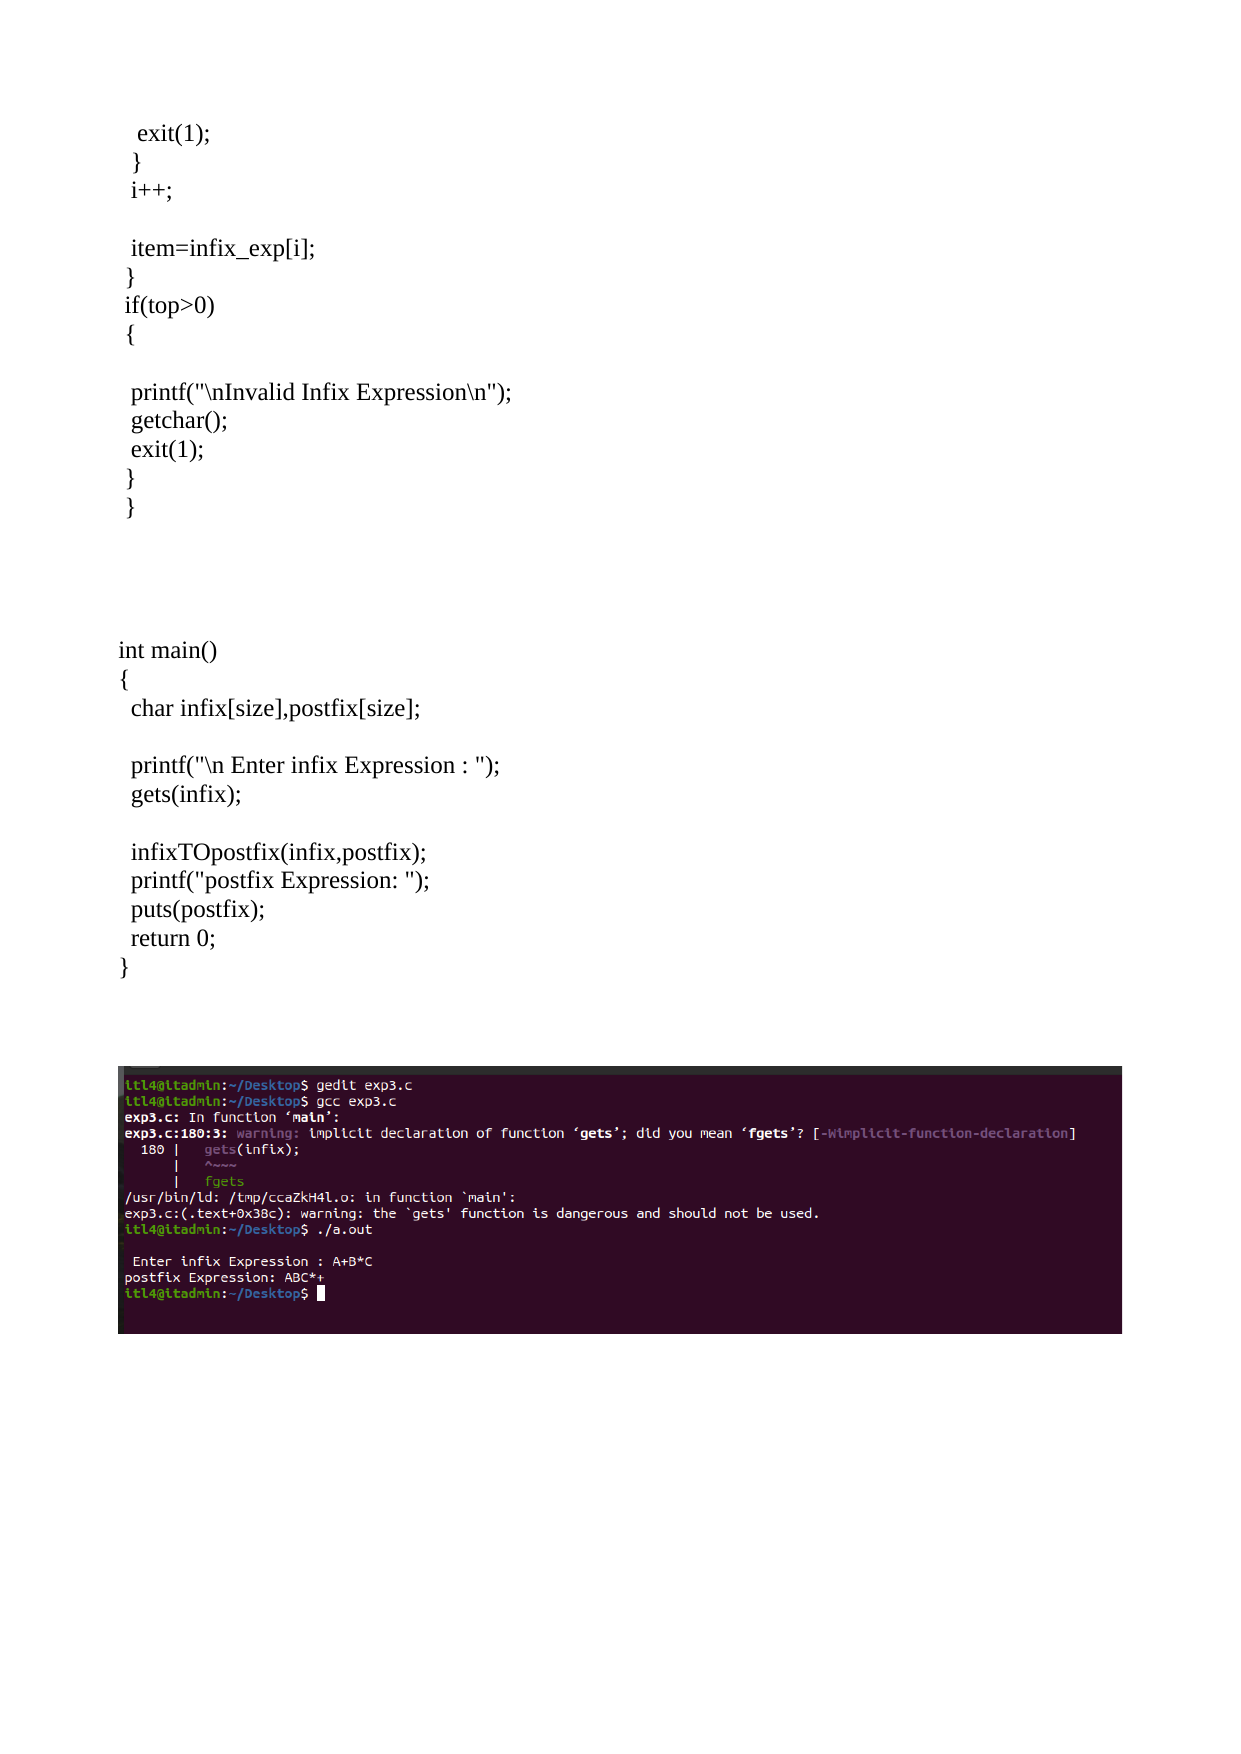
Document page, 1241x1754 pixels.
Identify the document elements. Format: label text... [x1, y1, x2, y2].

text exit(1); [118, 434, 1122, 463]
text infixTOpostfix(infix,postfix); [118, 837, 1122, 866]
text char infix[size],postfix[size]; [118, 693, 1122, 722]
text gets(infix); [118, 779, 1122, 808]
text } [118, 262, 1122, 291]
text return 0; [118, 923, 1122, 952]
text printf("\n Enter infix Expression : "); [118, 751, 1122, 779]
text i++; [118, 176, 1122, 204]
text puts(postfix); [118, 894, 1122, 923]
text { [118, 319, 1122, 348]
text printf("\nInvalid Infix Expression\n"); [118, 377, 1122, 406]
text item=infix_exp[i]; [118, 233, 1122, 262]
text { [118, 664, 1122, 693]
text } [118, 147, 1122, 176]
text printf("postfix Expression: "); [118, 866, 1122, 894]
text getchar(); [118, 406, 1122, 434]
text } [118, 492, 1122, 521]
text if(top>0) [118, 291, 1122, 319]
text } [118, 463, 1122, 492]
text exit(1); [118, 118, 1122, 147]
text } [118, 952, 1122, 981]
picture [118, 1066, 1123, 1334]
text int main() [118, 636, 1122, 664]
